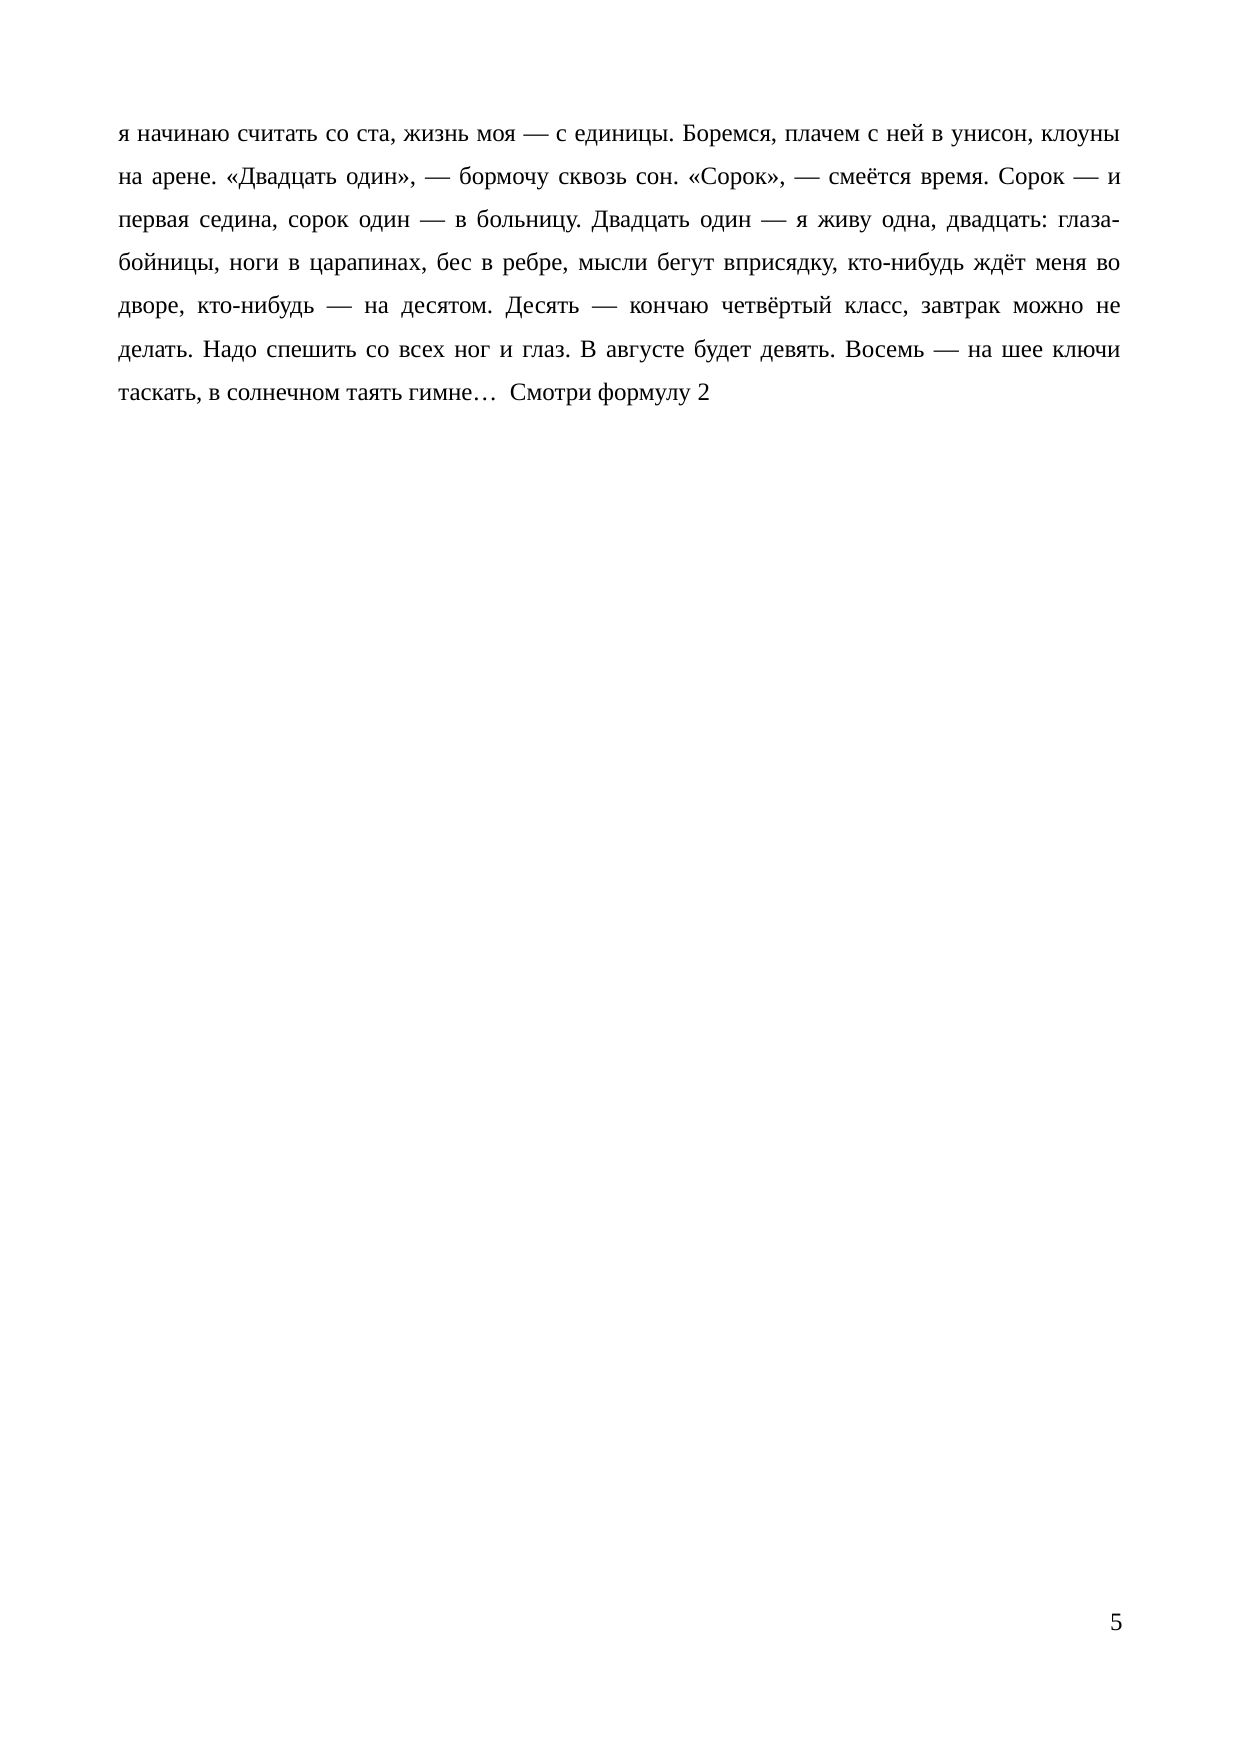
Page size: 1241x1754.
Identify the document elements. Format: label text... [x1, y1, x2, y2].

text я начинаю считать со ста, жизнь моя — с единицы. Боремся, плачем с ней в унисон, клоуны на арене. «Двадцать один», — бормочу сквозь сон. «Сорок», — смеётся время. Сорок — и первая седина, сорок один — в больницу. Двадцать один — я живу одна, двадцать: глаза-бойницы, ноги в царапинах, бес в ребре, мысли бегут вприсядку, кто-нибудь ждёт меня во дворе, кто-нибудь — на десятом. Десять — кончаю четвёртый класс, завтрак можно не делать. Надо спешить со всех ног и глаз. В августе будет девять. Восемь — на шее ключи таскать, в солнечном таять гимне… Смотри формулу 2 [118, 118, 1122, 406]
